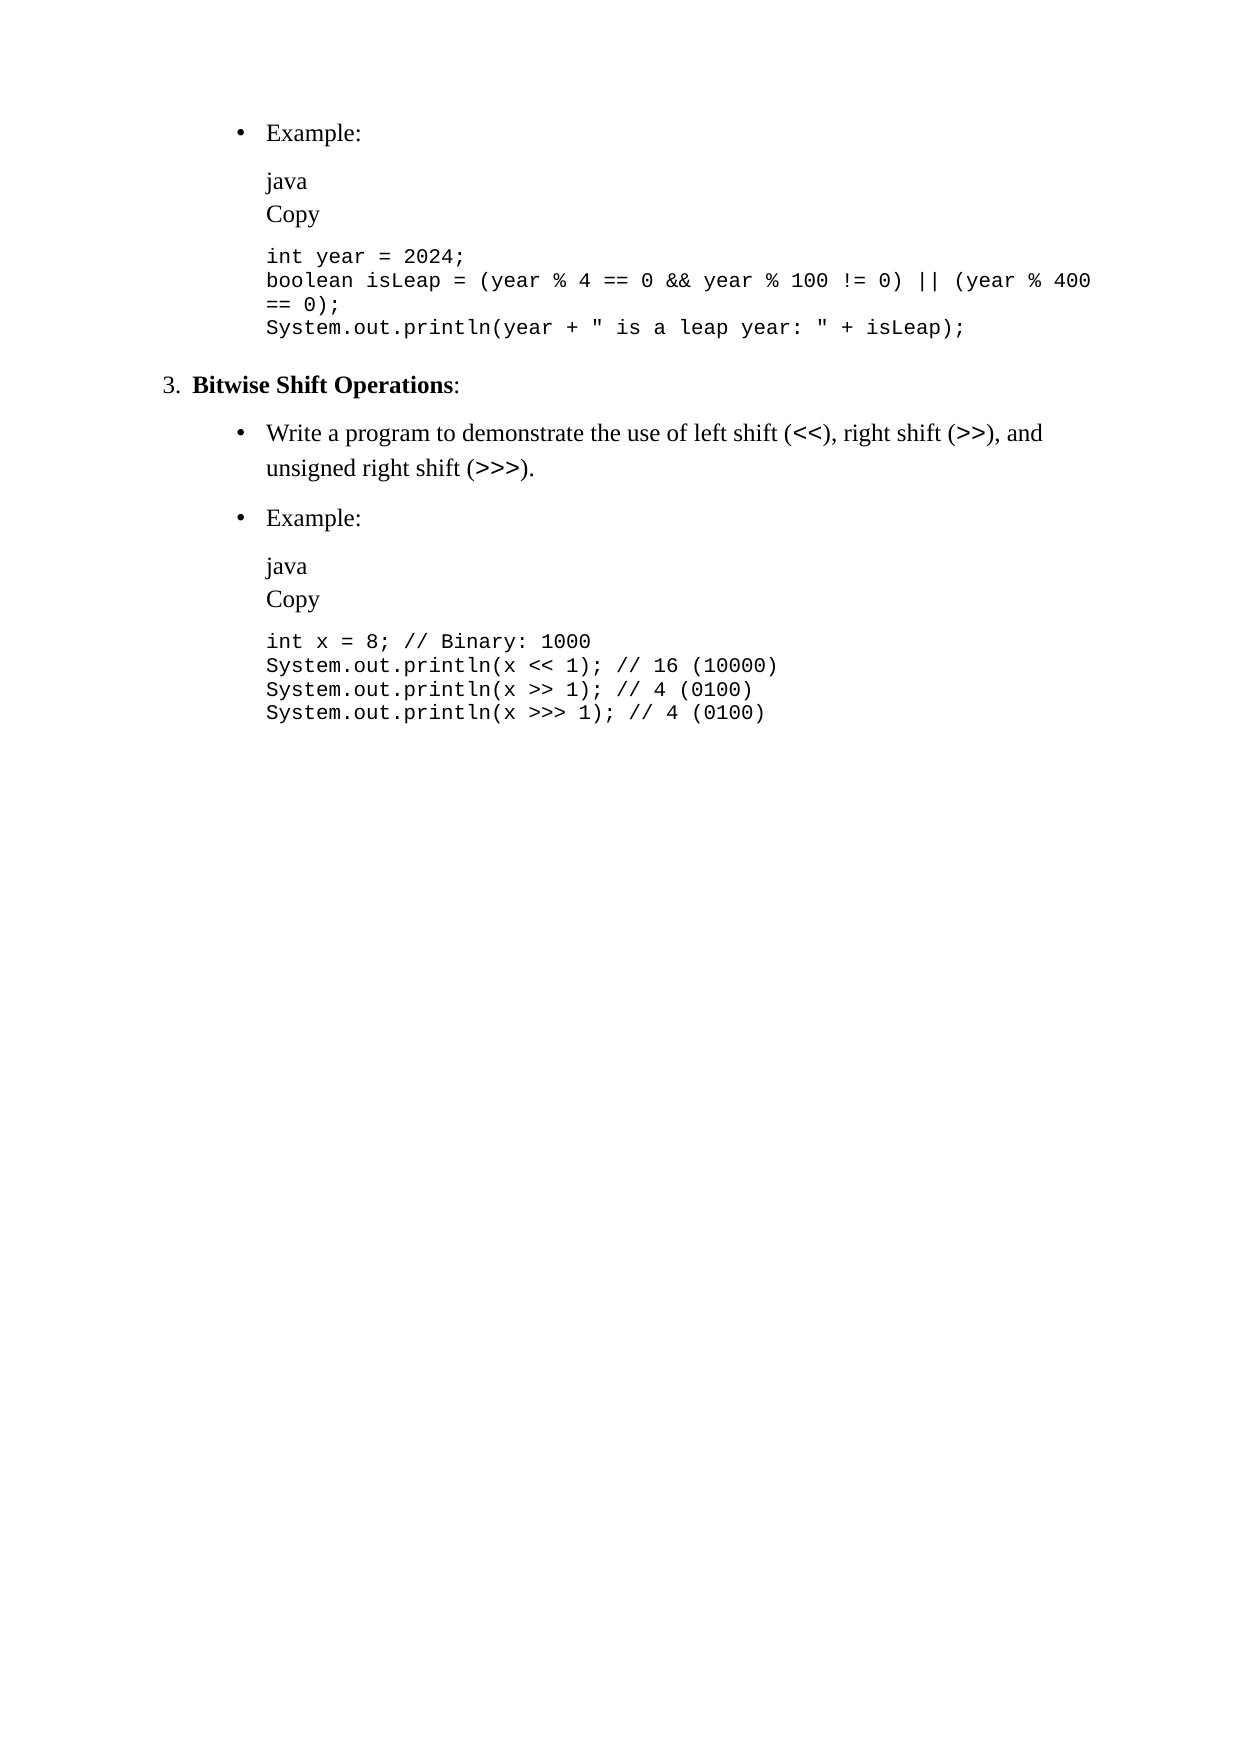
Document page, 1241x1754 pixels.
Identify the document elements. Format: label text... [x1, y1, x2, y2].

list System.out.println(x >>> 1); // 4 (0100) [236, 702, 1122, 726]
list Copy [236, 199, 1122, 227]
list java [236, 551, 1122, 579]
list Example: [236, 503, 1122, 532]
list Bitwise Shift Operations: [162, 370, 1122, 399]
list java [236, 166, 1122, 194]
list Example: [236, 118, 1122, 147]
list int year = 2024; [236, 246, 1122, 270]
list System.out.println(year + " is a leap year: " + isLeap); [236, 317, 1122, 341]
list Write a program to demonstrate the use of left shift (<<), right shift (>>), and unsigned right shift (>>>). [236, 418, 1122, 484]
list Copy [236, 584, 1122, 612]
list int x = 8; // Binary: 1000 [236, 631, 1122, 655]
list boolean isLeap = (year % 4 == 0 && year % 100 != 0) || (year % 400 == 0); [236, 270, 1122, 317]
list System.out.println(x << 1); // 16 (10000) [236, 655, 1122, 679]
list System.out.println(x >> 1); // 4 (0100) [236, 679, 1122, 702]
